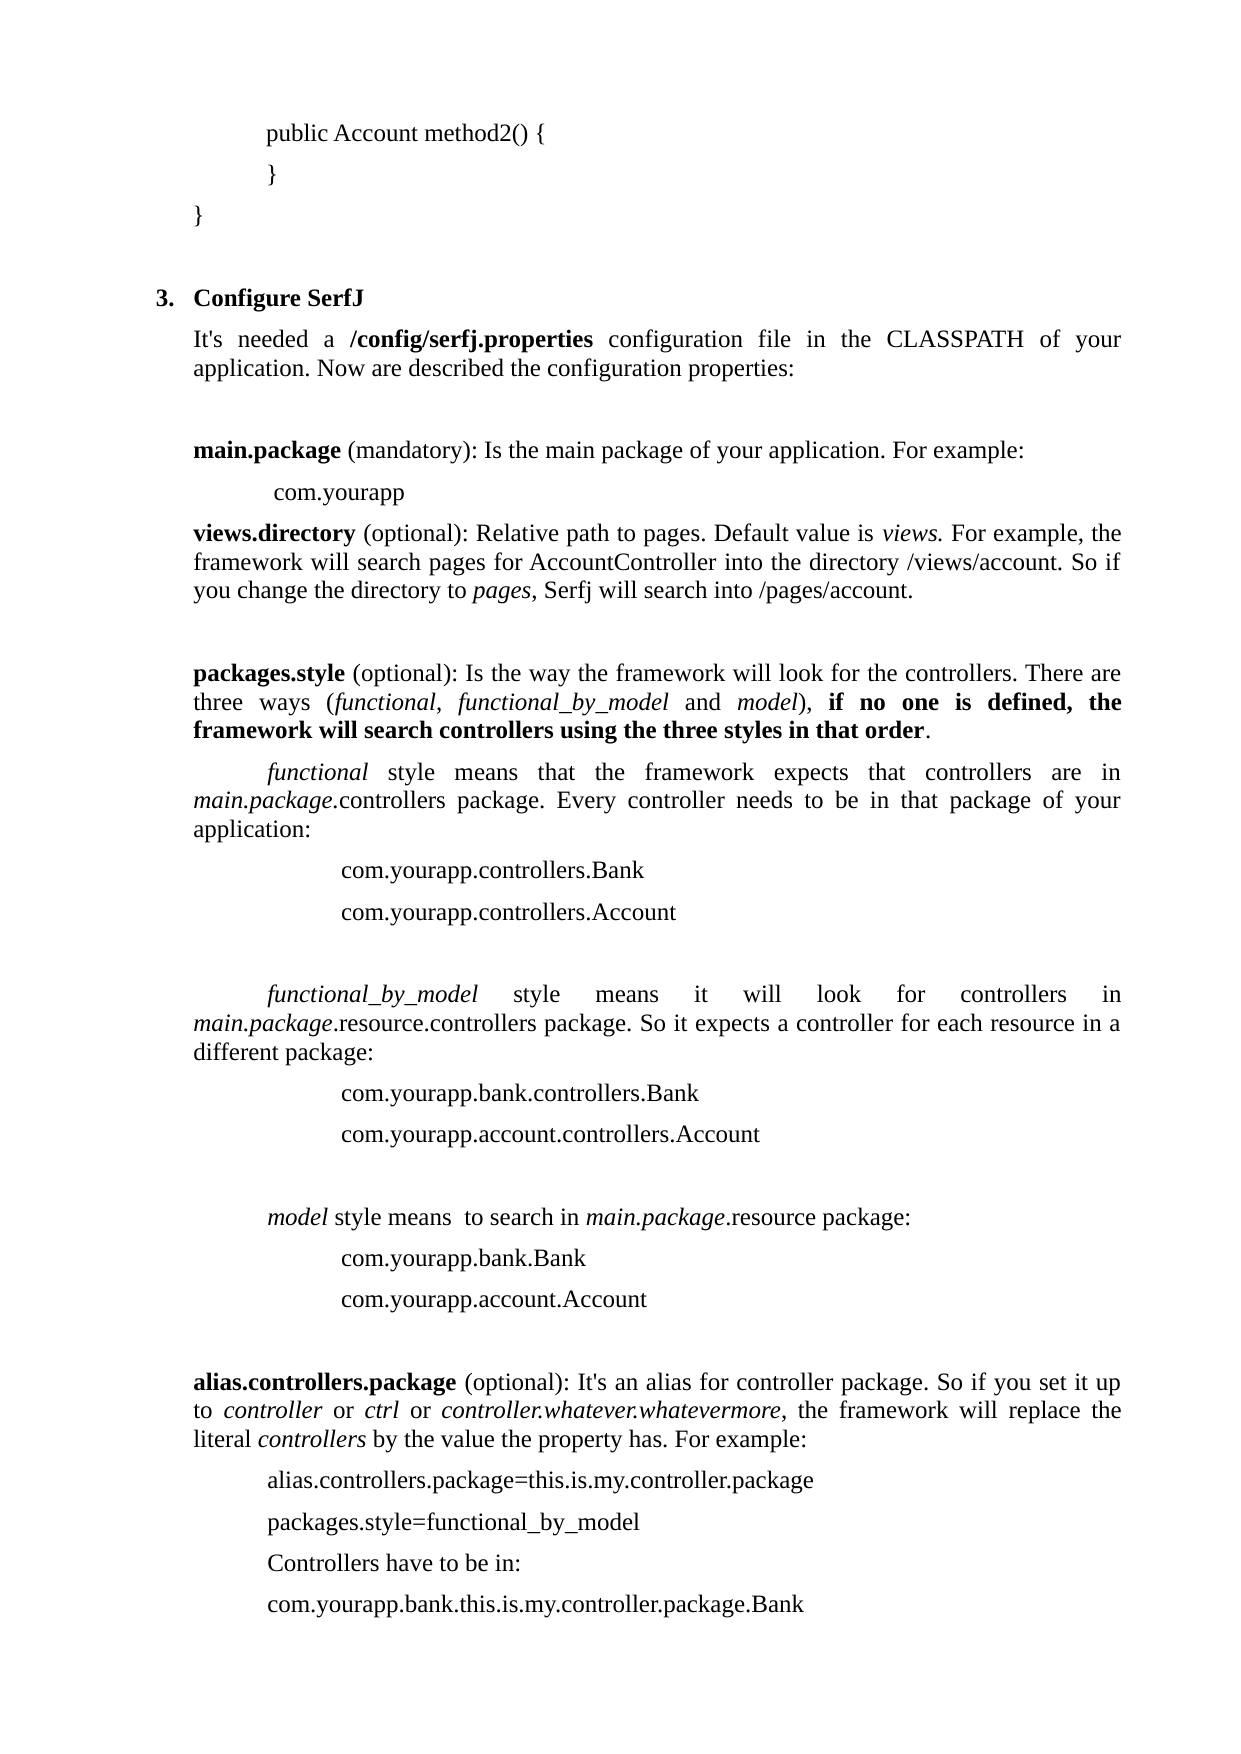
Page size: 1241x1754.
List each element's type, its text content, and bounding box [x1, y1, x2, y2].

text com.yourapp.controllers.Bank [193, 856, 1122, 884]
text } [118, 159, 1122, 188]
text alias.controllers.package=this.is.my.controller.package [193, 1466, 1122, 1494]
text alias.controllers.package (optional): It's an alias for controller package. So if you set it up to controller or ctrl or controller.whatever.whatevermore, the framework will replace the literal controllers by the value the property has. For example: [193, 1367, 1122, 1453]
text com.yourapp.account.Account [193, 1284, 1122, 1313]
text public Account method2() { [118, 118, 1122, 147]
text com.yourapp.bank.controllers.Bank [193, 1078, 1122, 1107]
text functional_by_model style means it will look for controllers in main.package.resource.controllers package. So it expects a controller for each resource in a different package: [193, 979, 1122, 1066]
text com.yourapp.bank.Bank [193, 1243, 1122, 1272]
text model style means to search in main.package.resource package: [193, 1202, 1122, 1231]
text com.yourapp.account.controllers.Account [193, 1119, 1122, 1148]
text functional style means that the framework expects that controllers are in main.package.controllers package. Every controller needs to be in that package of your application: [193, 757, 1122, 843]
text Controllers have to be in: [193, 1548, 1122, 1577]
text } [118, 201, 1122, 229]
text packages.style (optional): Is the way the framework will look for the controllers. There are three ways (functional, functional_by_model and model), if no one is defined, the framework will search controllers using the three styles in that order. [193, 658, 1122, 744]
text packages.style=functional_by_model [193, 1507, 1122, 1536]
text com.yourapp.bank.this.is.my.controller.package.Bank [193, 1589, 1122, 1618]
text It's needed a /config/serfj.properties configuration file in the CLASSPATH of your application. Now are described the configuration properties: [193, 324, 1122, 382]
text main.package (mandatory): Is the main package of your application. For example: [193, 436, 1122, 464]
text com.yourapp [193, 477, 1122, 506]
list Configure SerfJ [156, 283, 1122, 312]
text views.directory (optional): Relative path to pages. Default value is views. For example, the framework will search pages for AccountController into the directory /views/account. So if you change the directory to pages, Serfj will search into /pages/account. [193, 518, 1122, 604]
text com.yourapp.controllers.Account [193, 897, 1122, 926]
